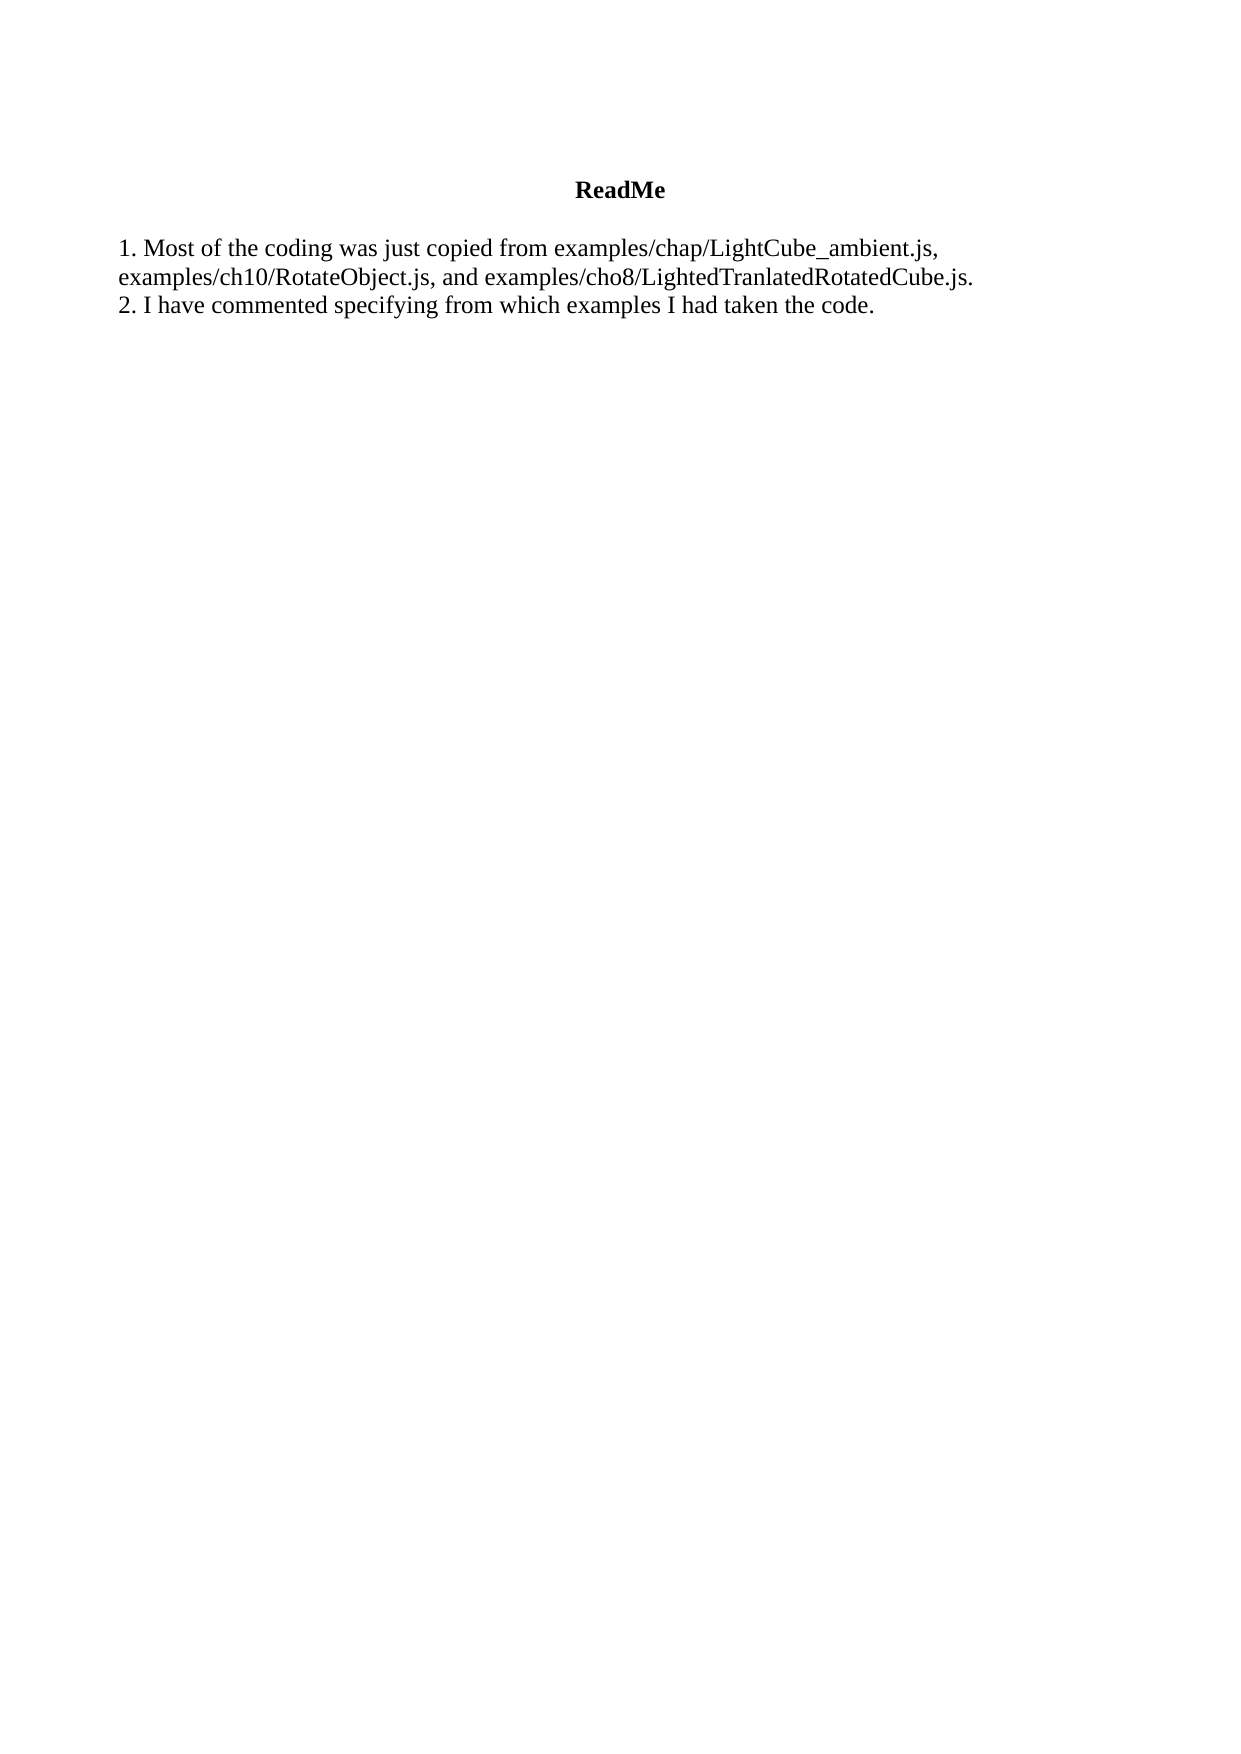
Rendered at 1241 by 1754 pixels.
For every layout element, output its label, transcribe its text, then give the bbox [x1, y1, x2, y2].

text 1. Most of the coding was just copied from examples/chap/LightCube_ambient.js, examples/ch10/RotateObject.js, and examples/cho8/LightedTranlatedRotatedCube.js. [118, 233, 1122, 291]
text 2. I have commented specifying from which examples I had taken the code. [118, 291, 1122, 319]
text ReadMe [118, 176, 1122, 204]
